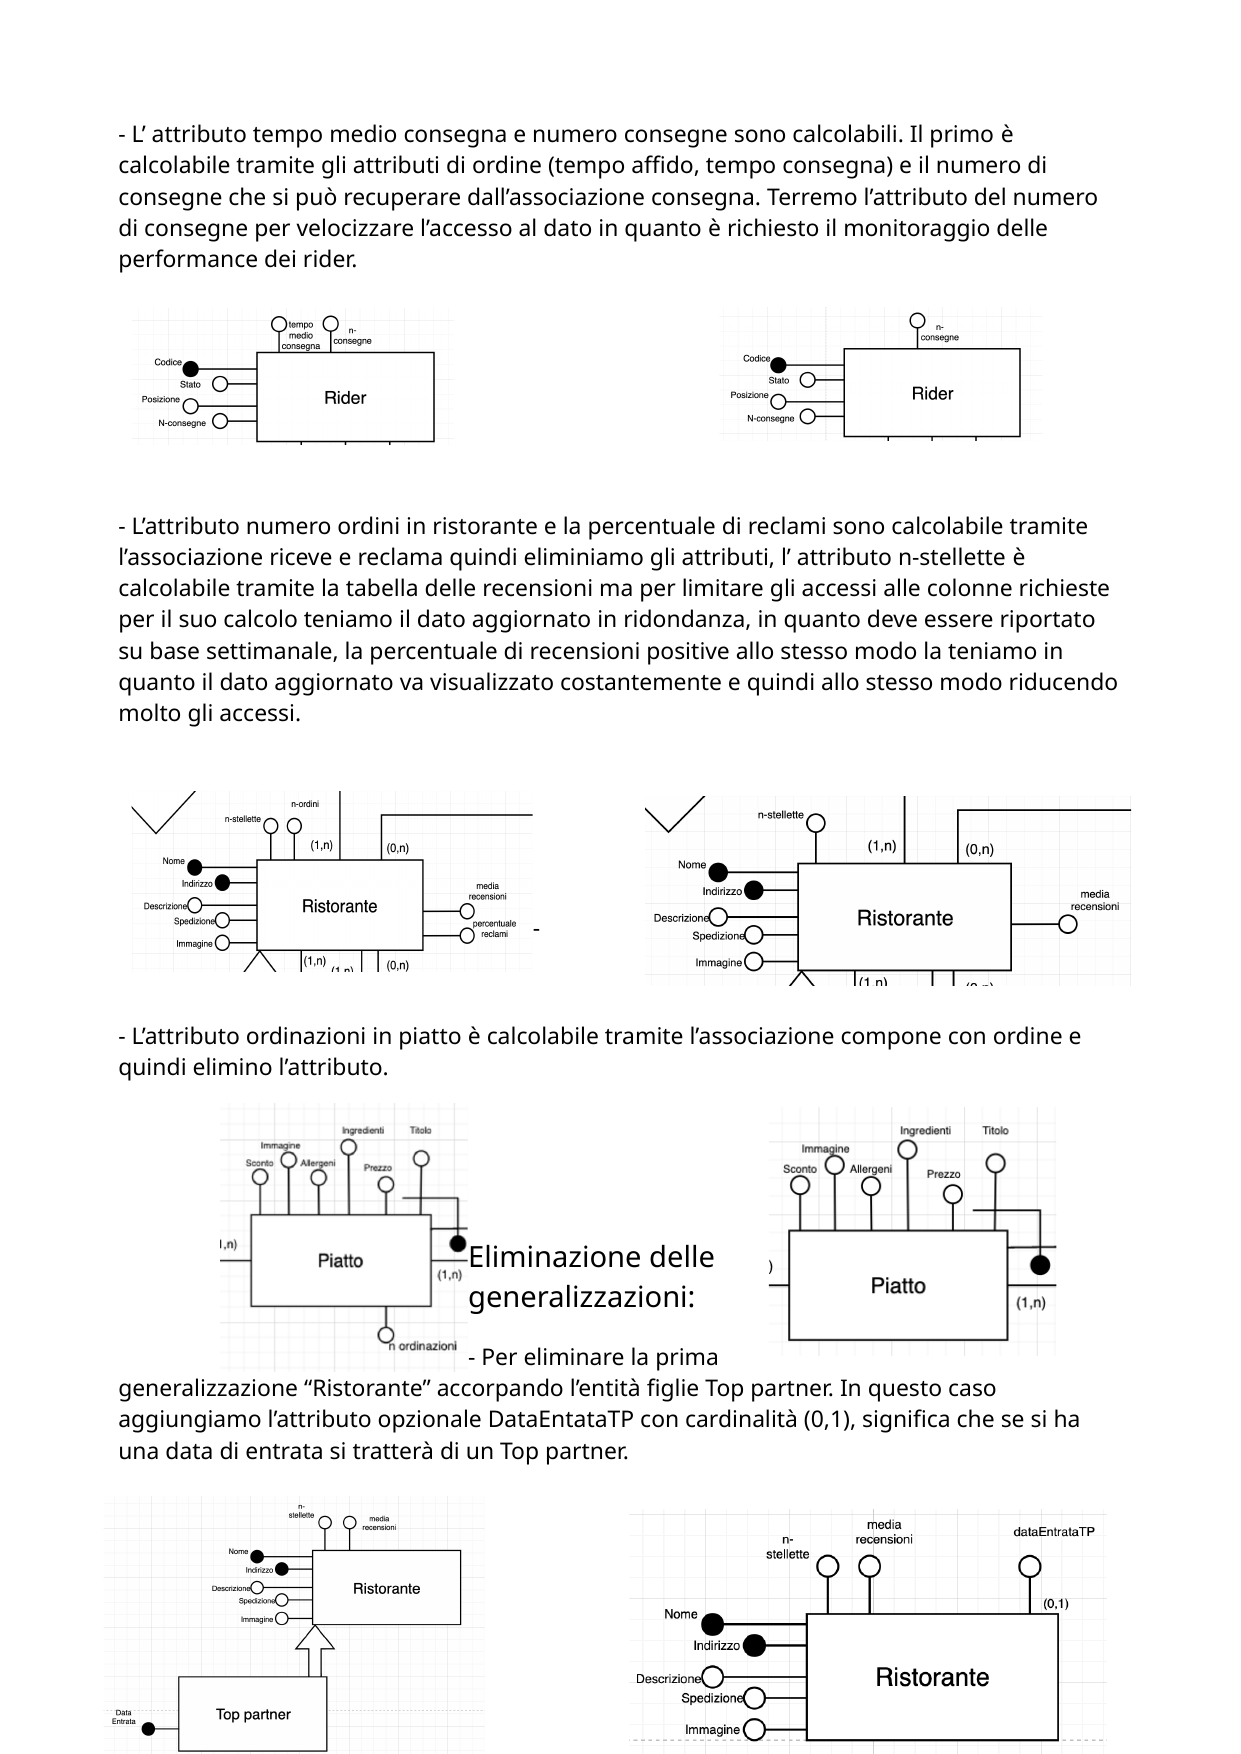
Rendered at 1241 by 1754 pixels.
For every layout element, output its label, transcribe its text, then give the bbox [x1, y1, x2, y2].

text [1057, 1237, 1122, 1316]
picture [719, 307, 1043, 441]
text - [118, 912, 131, 944]
picture [131, 308, 454, 445]
text Eliminazione delle generalizzazioni: [468, 1237, 768, 1316]
text - Per eliminare la prima generalizzazione “Ristorante” accorpando l’entità figlie Top partner. In questo caso aggiungiamo l’attributo opzionale DataEntataTP con cardinalità (0,1), significa che se si ha una data di entrata si tratterà di un Top partner. [118, 1341, 1122, 1466]
text - [533, 912, 645, 944]
picture [131, 791, 533, 972]
text [118, 1237, 220, 1316]
text - L’ attributo tempo medio consegna e numero consegne sono calcolabili. Il primo è calcolabile tramite gli attributi di ordine (tempo affido, tempo consegna) e il numero di consegne che si può recuperare dall’associazione consegna. Terremo l’attributo del numero di consegne per velocizzare l’accesso al dato in quanto è richiesto il monitoraggio delle performance dei rider. [118, 118, 1122, 274]
picture [103, 1496, 485, 1754]
text - L’attributo numero ordini in ristorante e la percentuale di reclami sono calcolabile tramite l’associazione riceve e reclama quindi eliminiamo gli attributi, l’ attributo n-stellette è calcolabile tramite la tabella delle recensioni ma per limitare gli accessi alle colonne richieste per il suo calcolo teniamo il dato aggiornato in ridondanza, in quanto deve essere riportato su base settimanale, la percentuale di recensioni positive allo stesso modo la teniamo in quanto il dato aggiornato va visualizzato costantemente e quindi allo stesso modo riducendo molto gli accessi. [118, 510, 1122, 728]
picture [220, 1103, 468, 1372]
text - L’attributo ordinazioni in piatto è calcolabile tramite l’associazione compone con ordine e quindi elimino l’attributo. [118, 1020, 1122, 1082]
picture [768, 1107, 1057, 1356]
picture [629, 1509, 1107, 1754]
picture [645, 796, 1132, 986]
